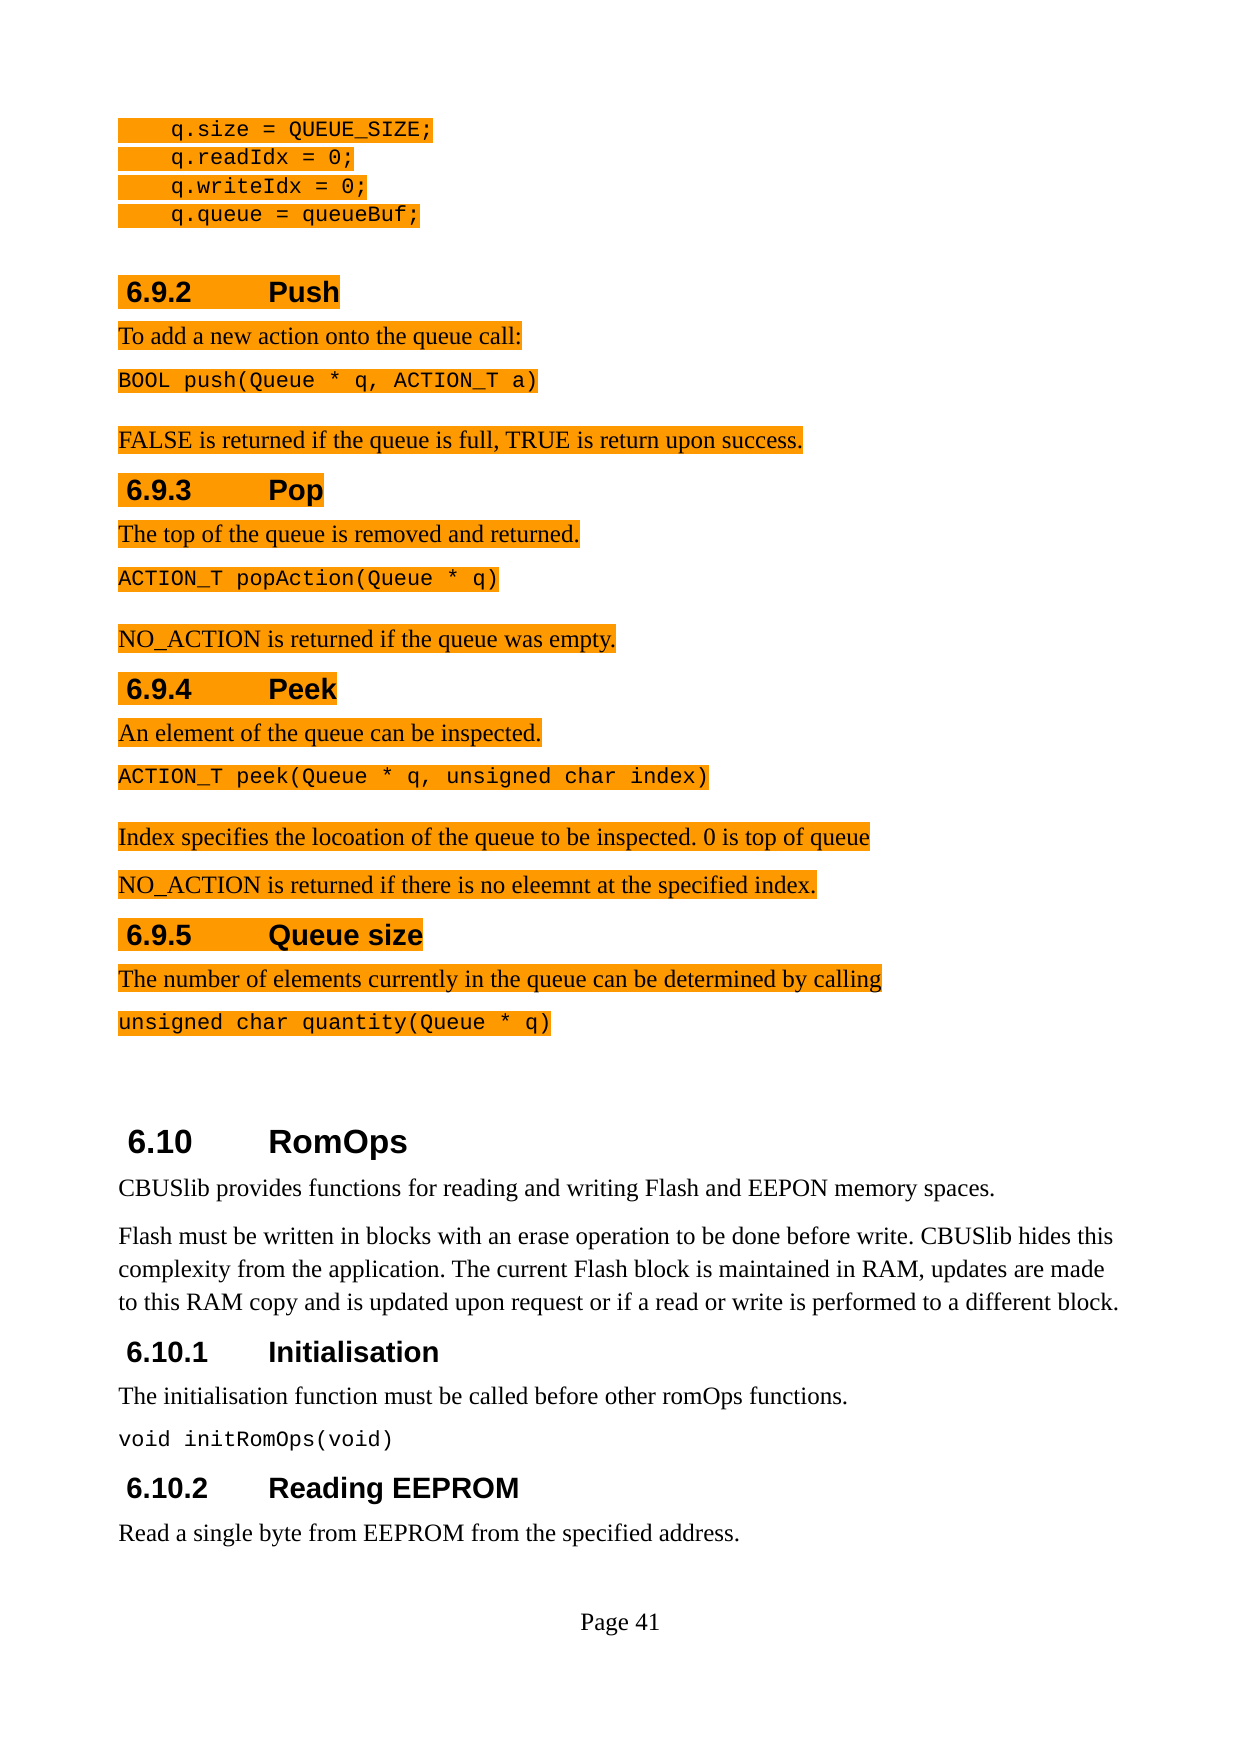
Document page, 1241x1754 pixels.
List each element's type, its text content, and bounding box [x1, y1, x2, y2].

text q.writeIdx = 0; [118, 175, 1122, 200]
text BOOL push(Queue * q, ACTION_T a) [118, 369, 1122, 393]
text Read a single byte from EEPROM from the specified address. [118, 1518, 1122, 1546]
subtitle Peek [118, 672, 1122, 705]
subtitle Pop [118, 473, 1122, 507]
text NO_ACTION is returned if the queue was empty. [118, 624, 1122, 653]
subtitle Initialisation [118, 1334, 1122, 1368]
text CBUSlib provides functions for reading and writing Flash and EEPON memory spaces. [118, 1173, 1122, 1202]
text void initRomOps(void) [118, 1428, 1122, 1453]
text Index specifies the locoation of the queue to be inspected. 0 is top of queue [118, 822, 1122, 851]
text ACTION_T peek(Queue * q, unsigned char index) [118, 765, 1122, 790]
subtitle Push [118, 275, 1122, 309]
text To add a new action onto the queue call: [118, 321, 1122, 350]
text The top of the queue is removed and returned. [118, 519, 1122, 548]
text NO_ACTION is returned if there is no eleemnt at the specified index. [118, 870, 1122, 899]
subtitle Queue size [118, 917, 1122, 951]
text q.queue = queueBuf; [118, 203, 1122, 228]
subtitle RomOps [118, 1122, 1122, 1161]
subtitle Reading EEPROM [118, 1471, 1122, 1505]
text FALSE is returned if the queue is full, TRUE is return upon success. [118, 426, 1122, 454]
text The number of elements currently in the queue can be determined by calling [118, 964, 1122, 992]
text q.readIdx = 0; [118, 147, 1122, 171]
text The initialisation function must be called before other romOps functions. [118, 1381, 1122, 1409]
text Flash must be written in blocks with an erase operation to be done before write. CBUSlib hides this complexity from the application. The current Flash block is maintained in RAM, updates are made to this RAM copy and is updated upon request or if a read or write is performed to a different block. [118, 1221, 1122, 1316]
text ACTION_T popAction(Queue * q) [118, 567, 1122, 592]
text unsigned char quantity(Queue * q) [118, 1011, 1122, 1036]
text q.size = QUEUE_SIZE; [118, 118, 1122, 143]
text An element of the queue can be inspected. [118, 718, 1122, 747]
